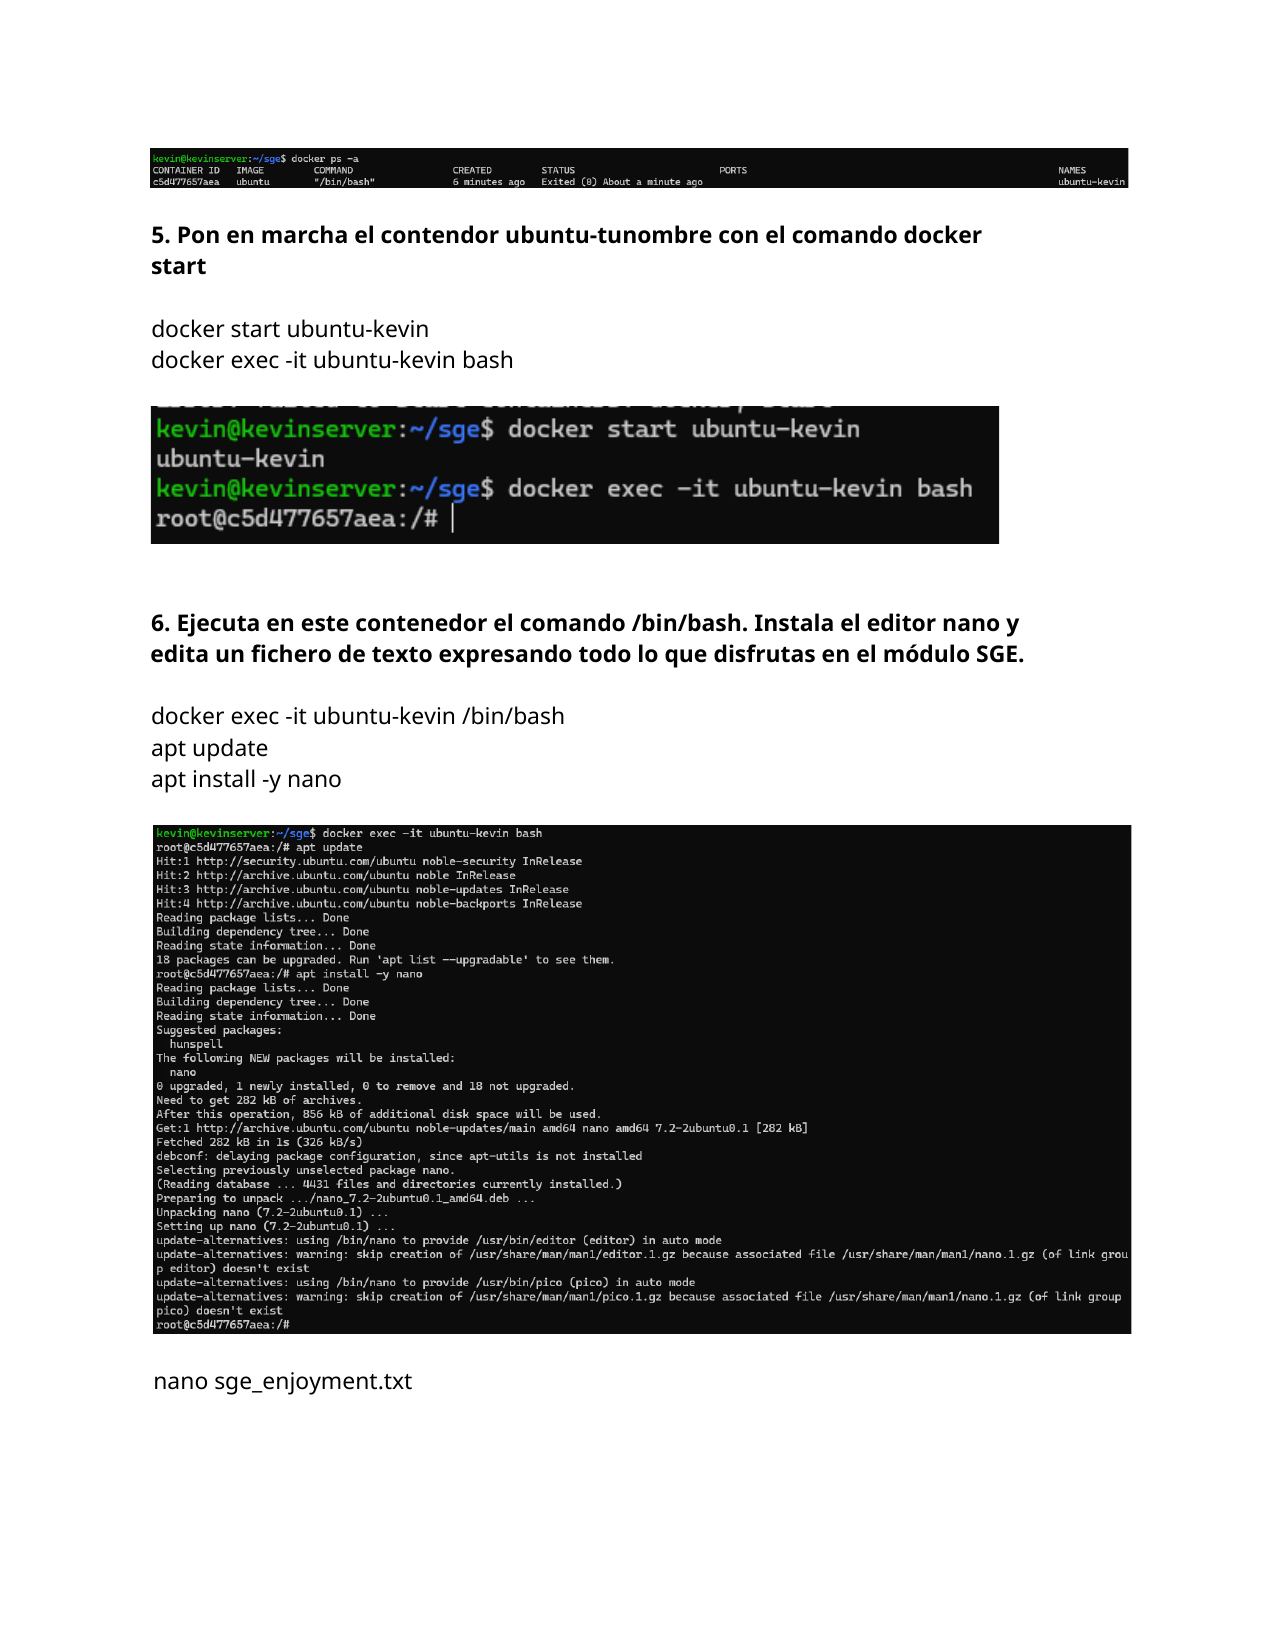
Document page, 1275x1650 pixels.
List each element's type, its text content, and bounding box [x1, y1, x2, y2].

picture [150, 406, 1000, 544]
text apt update [151, 731, 1128, 763]
text apt install -y nano [151, 763, 1128, 794]
text nano sge_enjoyment.txt [151, 1365, 1128, 1396]
text 6. Ejecuta en este contenedor el comando /bin/bash. Instala el editor nano y edita un fichero de texto expresando todo lo que disfrutas en el módulo SGE. [150, 606, 1073, 669]
text docker exec -it ubuntu-kevin bash [151, 344, 1128, 375]
text docker exec -it ubuntu-kevin /bin/bash [151, 700, 1128, 731]
text docker start ubuntu-kevin [151, 313, 1001, 344]
text 5. Pon en marcha el contendor ubuntu-tunombre con el comando docker start [151, 219, 1001, 281]
picture [153, 825, 1132, 1334]
picture [150, 148, 1129, 188]
